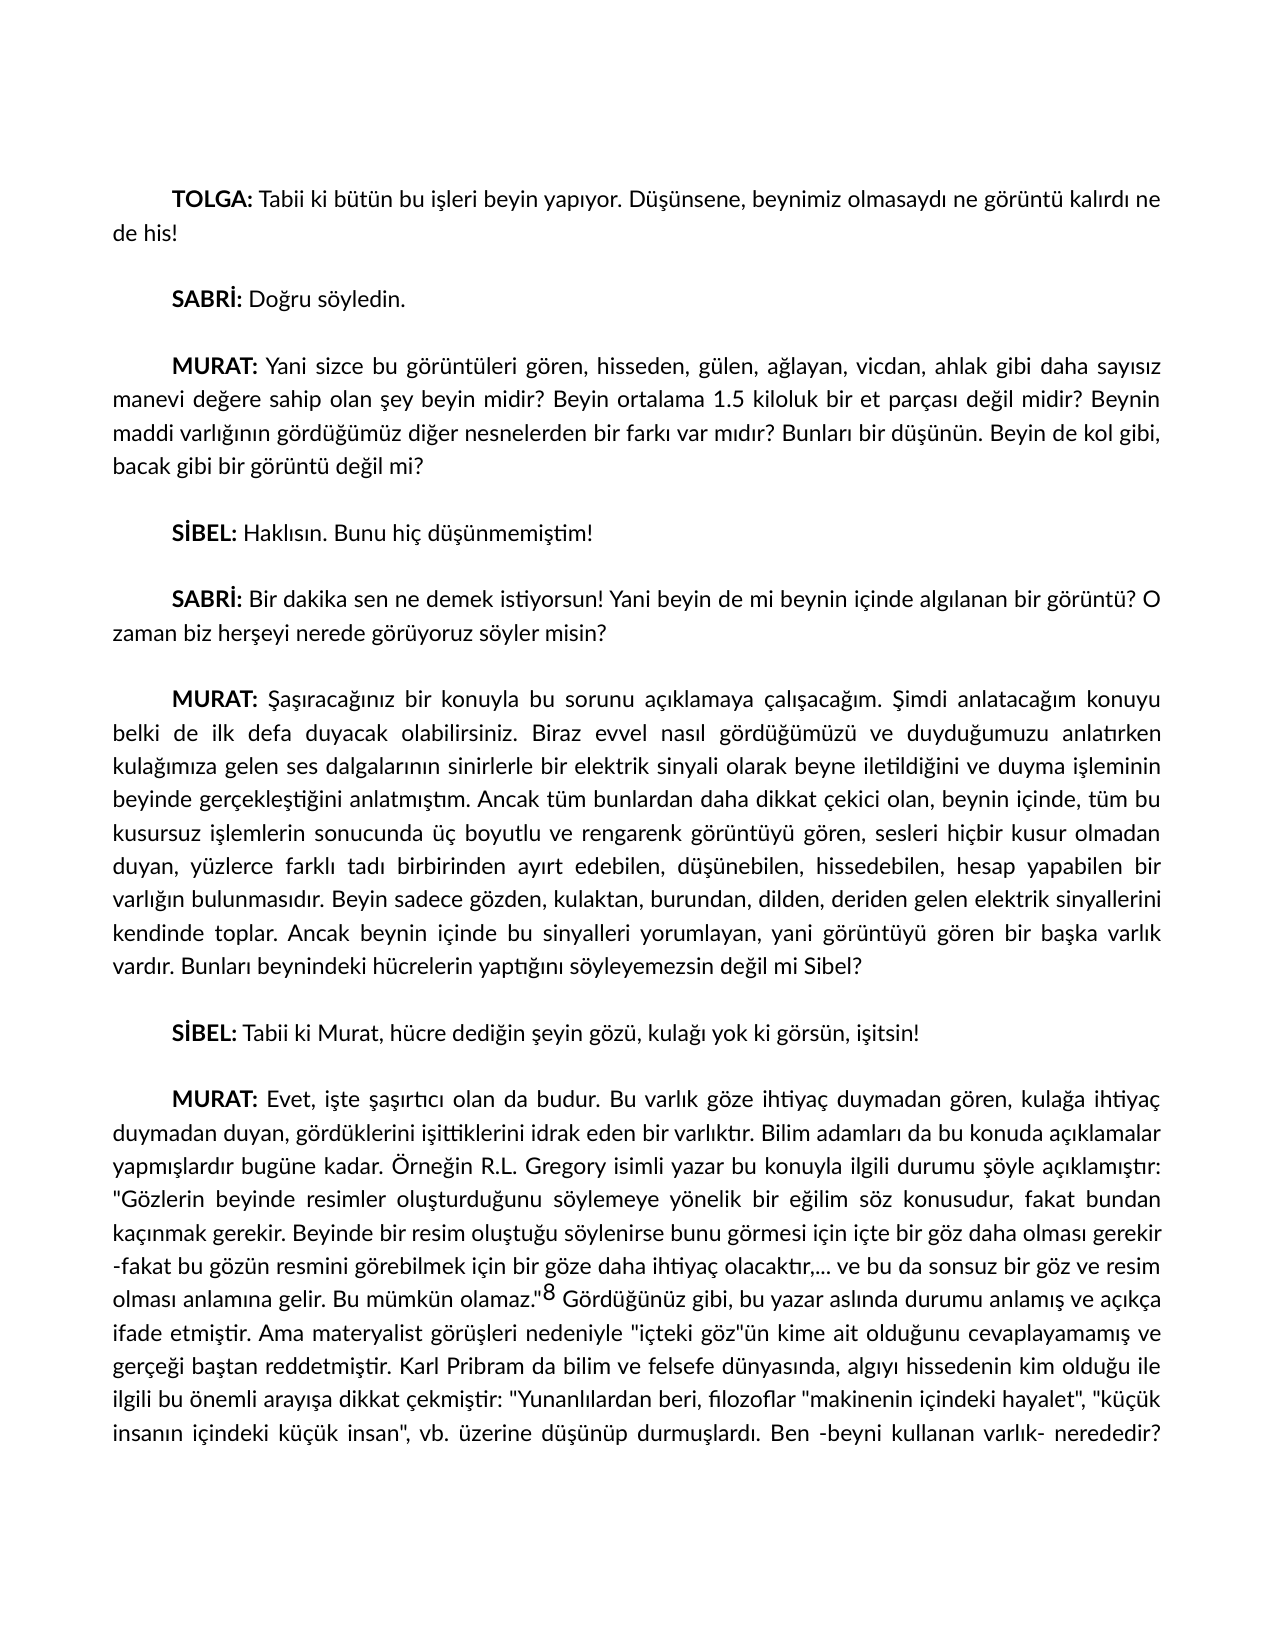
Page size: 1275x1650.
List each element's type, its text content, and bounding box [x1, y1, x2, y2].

text SABRİ: Bir dakika sen ne demek istiyorsun! Yani beyin de mi beynin içinde algılanan bir görüntü? O zaman biz herşeyi nerede görüyoruz söyler misin? [112, 581, 1162, 648]
text SİBEL: Haklısın. Bunu hiç düşünmemiştim! [112, 514, 1162, 548]
text SİBEL: Tabii ki Murat, hücre dediğin şeyin gözü, kulağı yok ki görsün, işitsin! [112, 1014, 1162, 1048]
text TOLGA: Tabii ki bütün bu işleri beyin yapıyor. Düşünsene, beynimiz olmasaydı ne görüntü kalırdı ne de his! [112, 181, 1162, 248]
text MURAT: Yani sizce bu görüntüleri gören, hisseden, gülen, ağlayan, vicdan, ahlak gibi daha sayısız manevi değere sahip olan şey beyin midir? Beyin ortalama 1.5 kiloluk bir et parçası değil midir? Beynin maddi varlığının gördüğümüz diğer nesnelerden bir farkı var mıdır? Bunları bir düşünün. Beyin de kol gibi, bacak gibi bir görüntü değil mi? [112, 348, 1162, 481]
text SABRİ: Doğru söyledin. [112, 281, 1162, 314]
text MURAT: Şaşıracağınız bir konuyla bu sorunu açıklamaya çalışacağım. Şimdi anlatacağım konuyu belki de ilk defa duyacak olabilirsiniz. Biraz evvel nasıl gördüğümüzü ve duyduğumuzu anlatırken kulağımıza gelen ses dalgalarının sinirlerle bir elektrik sinyali olarak beyne iletildiğini ve duyma işleminin beyinde gerçekleştiğini anlatmıştım. Ancak tüm bunlardan daha dikkat çekici olan, beynin içinde, tüm bu kusursuz işlemlerin sonucunda üç boyutlu ve rengarenk görüntüyü gören, sesleri hiçbir kusur olmadan duyan, yüzlerce farklı tadı birbirinden ayırt edebilen, düşünebilen, hissedebilen, hesap yapabilen bir varlığın bulunmasıdır. Beyin sadece gözden, kulaktan, burundan, dilden, deriden gelen elektrik sinyallerini kendinde toplar. Ancak beynin içinde bu sinyalleri yorumlayan, yani görüntüyü gören bir başka varlık vardır. Bunları beynindeki hücrelerin yaptığını söyleyemezsin değil mi Sibel? [112, 681, 1162, 981]
text MURAT: Evet, işte şaşırtıcı olan da budur. Bu varlık göze ihtiyaç duymadan gören, kulağa ihtiyaç duymadan duyan, gördüklerini işittiklerini idrak eden bir varlıktır. Bilim adamları da bu konuda açıklamalar yapmışlardır bugüne kadar. Örneğin R.L. Gregory isimli yazar bu konuyla ilgili durumu şöyle açıklamıştır: "Gözlerin beyinde resimler oluşturduğunu söylemeye yönelik bir eğilim söz konusudur, fakat bundan kaçınmak gerekir. Beyinde bir resim oluştuğu söylenirse bunu görmesi için içte bir göz daha olması gerekir -fakat bu gözün resmini görebilmek için bir göze daha ihtiyaç olacaktır,... ve bu da sonsuz bir göz ve resim olması anlamına gelir. Bu mümkün olamaz."8 Gördüğünüz gibi, bu yazar aslında durumu anlamış ve açıkça ifade etmiştir. Ama materyalist görüşleri nedeniyle "içteki göz"ün kime ait olduğunu cevaplayamamış ve gerçeği baştan reddetmiştir. Karl Pribram da bilim ve felsefe dünyasında, algıyı hissedenin kim olduğu ile ilgili bu önemli arayışa dikkat çekmiştir: "Yunanlılardan beri, filozoflar "makinenin içindeki hayalet", "küçük insanın içindeki küçük insan", vb. üzerine düşünüp durmuşlardı. Ben -beyni kullanan varlık- nerededir? [112, 1081, 1162, 1448]
